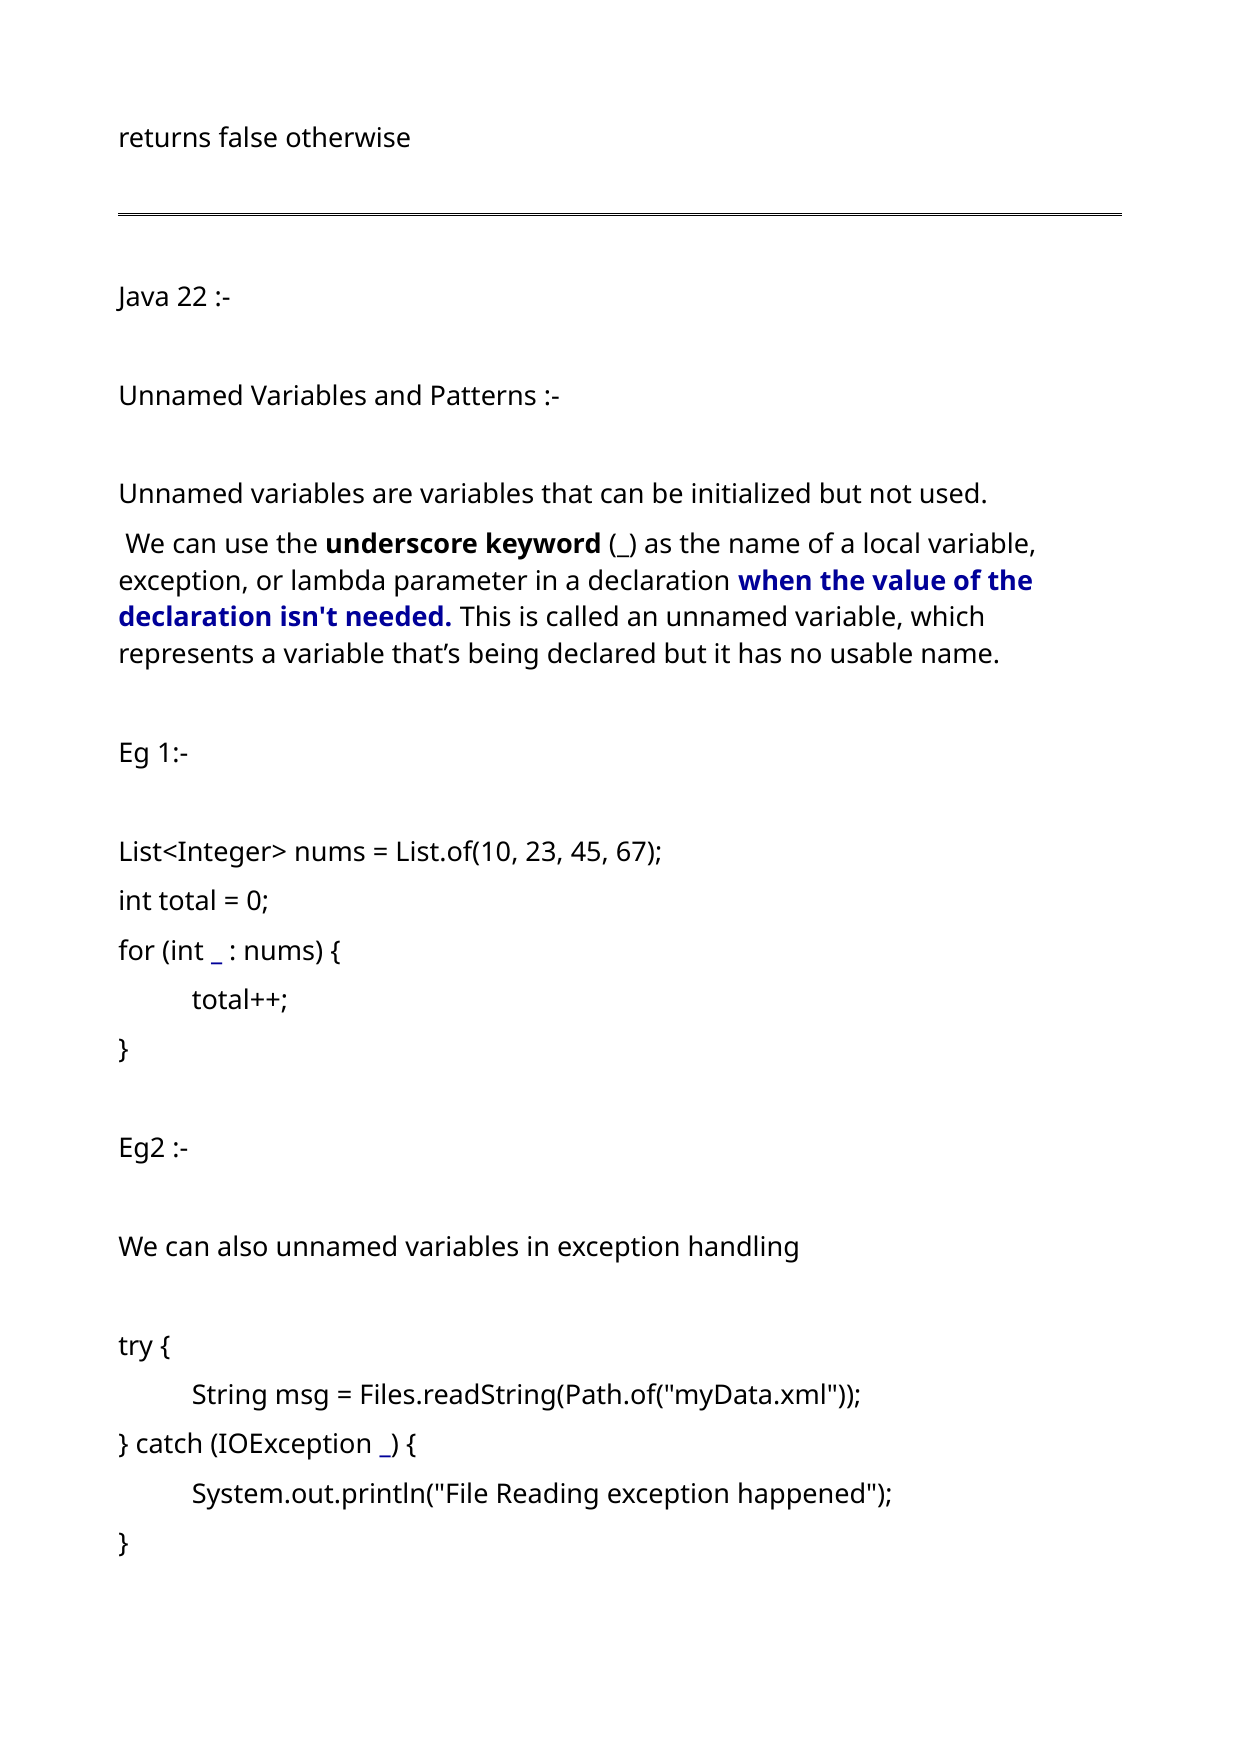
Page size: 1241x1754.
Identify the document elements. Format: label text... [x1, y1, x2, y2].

text String msg = Files.readString(Path.of("myData.xml")); [118, 1375, 1122, 1412]
text Eg2 :- [118, 1128, 1122, 1165]
text We can use the underscore keyword (_) as the name of a local variable, exception, or lambda parameter in a declaration when the value of the declaration isn't needed. This is called an unnamed variable, which represents a variable that’s being declared but it has no usable name. [118, 524, 1122, 672]
text } [118, 1030, 1122, 1067]
text List<Integer> nums = List.of(10, 23, 45, 67); [118, 832, 1122, 869]
text try { [118, 1326, 1122, 1363]
text for (int _ : nums) { [118, 931, 1122, 968]
text } [118, 1523, 1122, 1560]
text We can also unnamed variables in exception handling [118, 1227, 1122, 1264]
text } catch (IOException _) { [118, 1425, 1122, 1462]
text Eg 1:- [118, 733, 1122, 770]
text Unnamed Variables and Patterns :- [118, 376, 1122, 413]
text Java 22 :- [118, 277, 1122, 314]
text System.out.println("File Reading exception happened"); [118, 1474, 1122, 1511]
text int total = 0; [118, 882, 1122, 918]
text total++; [118, 980, 1122, 1017]
text returns false otherwise [118, 118, 1122, 155]
text Unnamed variables are variables that can be initialized but not used. [118, 475, 1122, 512]
